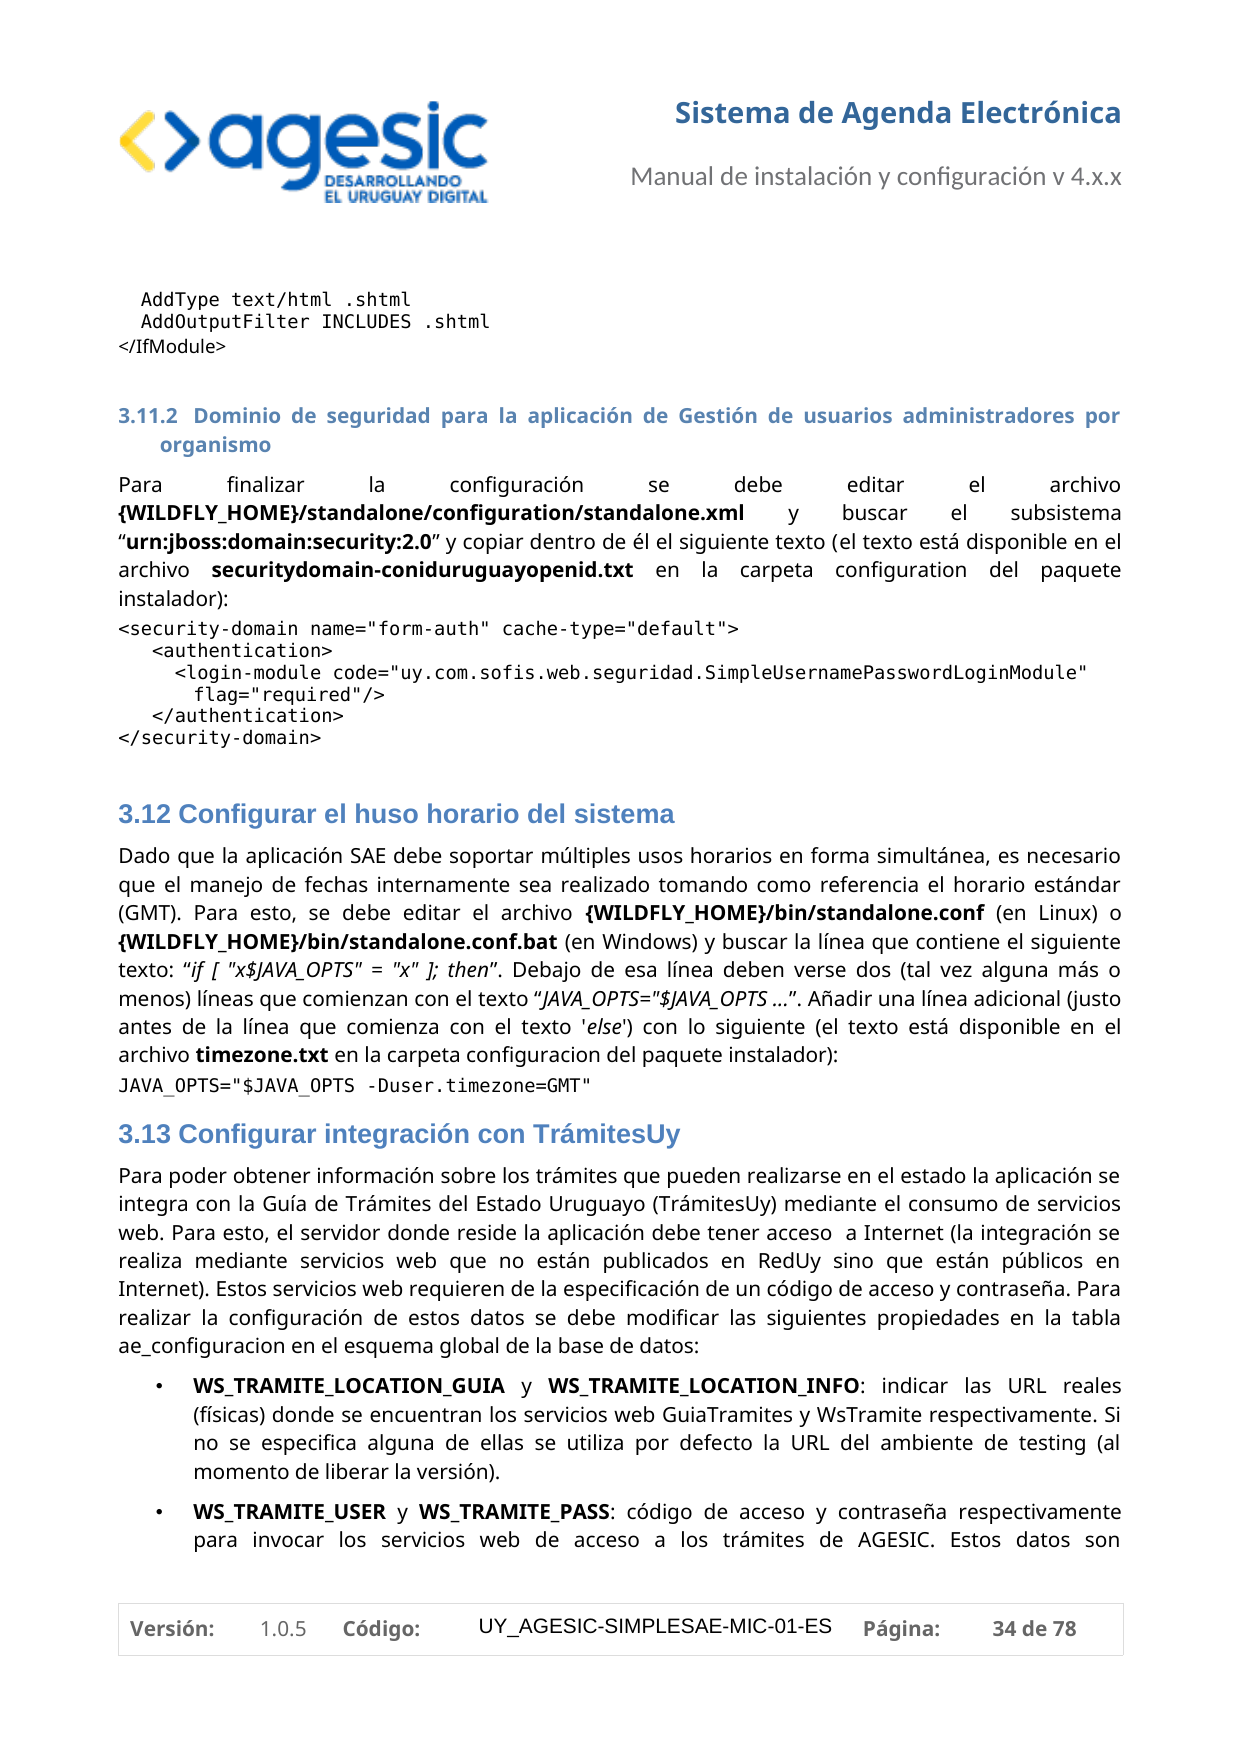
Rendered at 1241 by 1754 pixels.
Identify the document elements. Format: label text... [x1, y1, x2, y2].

text </security-domain> [118, 727, 1122, 749]
picture [119, 101, 489, 203]
text AddOutputFilter INCLUDES .shtml [118, 311, 1122, 333]
subtitle Configurar el huso horario del sistema [118, 798, 1122, 830]
text JAVA_OPTS="$JAVA_OPTS -Duser.timezone=GMT" [118, 1075, 1122, 1097]
subtitle Configurar integración con TrámitesUy [118, 1118, 1122, 1149]
subtitle Dominio de seguridad para la aplicación de Gestión de usuarios administradores por organismo [118, 401, 1122, 458]
text </authentication> [118, 706, 1122, 727]
list WS_TRAMITE_USER y WS_TRAMITE_PASS: código de acceso y contraseña respectivamente para invocar los servicios web de acceso a los trámites de AGESIC. Estos datos son [156, 1497, 1122, 1554]
list WS_TRAMITE_LOCATION_GUIA y WS_TRAMITE_LOCATION_INFO: indicar las URL reales (físicas) donde se encuentran los servicios web GuiaTramites y WsTramite respectivamente. Si no se especifica alguna de ellas se utiliza por defecto la URL del ambiente de testing (al momento de liberar la versión). [156, 1372, 1122, 1485]
text Para poder obtener información sobre los trámites que pueden realizarse en el estado la aplicación se integra con la Guía de Trámites del Estado Uruguayo (TrámitesUy) mediante el consumo de servicios web. Para esto, el servidor donde reside la aplicación debe tener acceso a Internet (la integración se realiza mediante servicios web que no están publicados en RedUy sino que están públicos en Internet). Estos servicios web requieren de la especificación de un código de acceso y contraseña. Para realizar la configuración de estos datos se debe modificar las siguientes propiedades en la tabla ae_configuracion en el esquema global de la base de datos: [118, 1161, 1122, 1360]
text </IfModule> [118, 333, 1122, 358]
text Dado que la aplicación SAE debe soportar múltiples usos horarios en forma simultánea, es necesario que el manejo de fechas internamente sea realizado tomando como referencia el horario estándar (GMT). Para esto, se debe editar el archivo {WILDFLY_HOME}/bin/standalone.conf (en Linux) o {WILDFLY_HOME}/bin/standalone.conf.bat (en Windows) y buscar la línea que contiene el siguiente texto: “if [ "x$JAVA_OPTS" = "x" ]; then”. Debajo de esa línea deben verse dos (tal vez alguna más o menos) líneas que comienzan con el texto “JAVA_OPTS="$JAVA_OPTS ...”. Añadir una línea adicional (justo antes de la línea que comienza con el texto 'else') con lo siguiente (el texto está disponible en el archivo timezone.txt en la carpeta configuracion del paquete instalador): [118, 842, 1122, 1069]
text <login-module code="uy.com.sofis.web.seguridad.SimpleUsernamePasswordLoginModule" flag="required"/> [118, 662, 1122, 706]
text Para finalizar la configuración se debe editar el archivo {WILDFLY_HOME}/standalone/configuration/standalone.xml y buscar el subsistema “urn:jboss:domain:security:2.0” y copiar dentro de él el siguiente texto (el texto está disponible en el archivo securitydomain-coniduruguayopenid.txt en la carpeta configuration del paquete instalador): [118, 470, 1122, 612]
text <authentication> [118, 640, 1122, 662]
text <security-domain name="form-auth" cache-type="default"> [118, 618, 1122, 640]
text AddType text/html .shtml [118, 289, 1122, 311]
